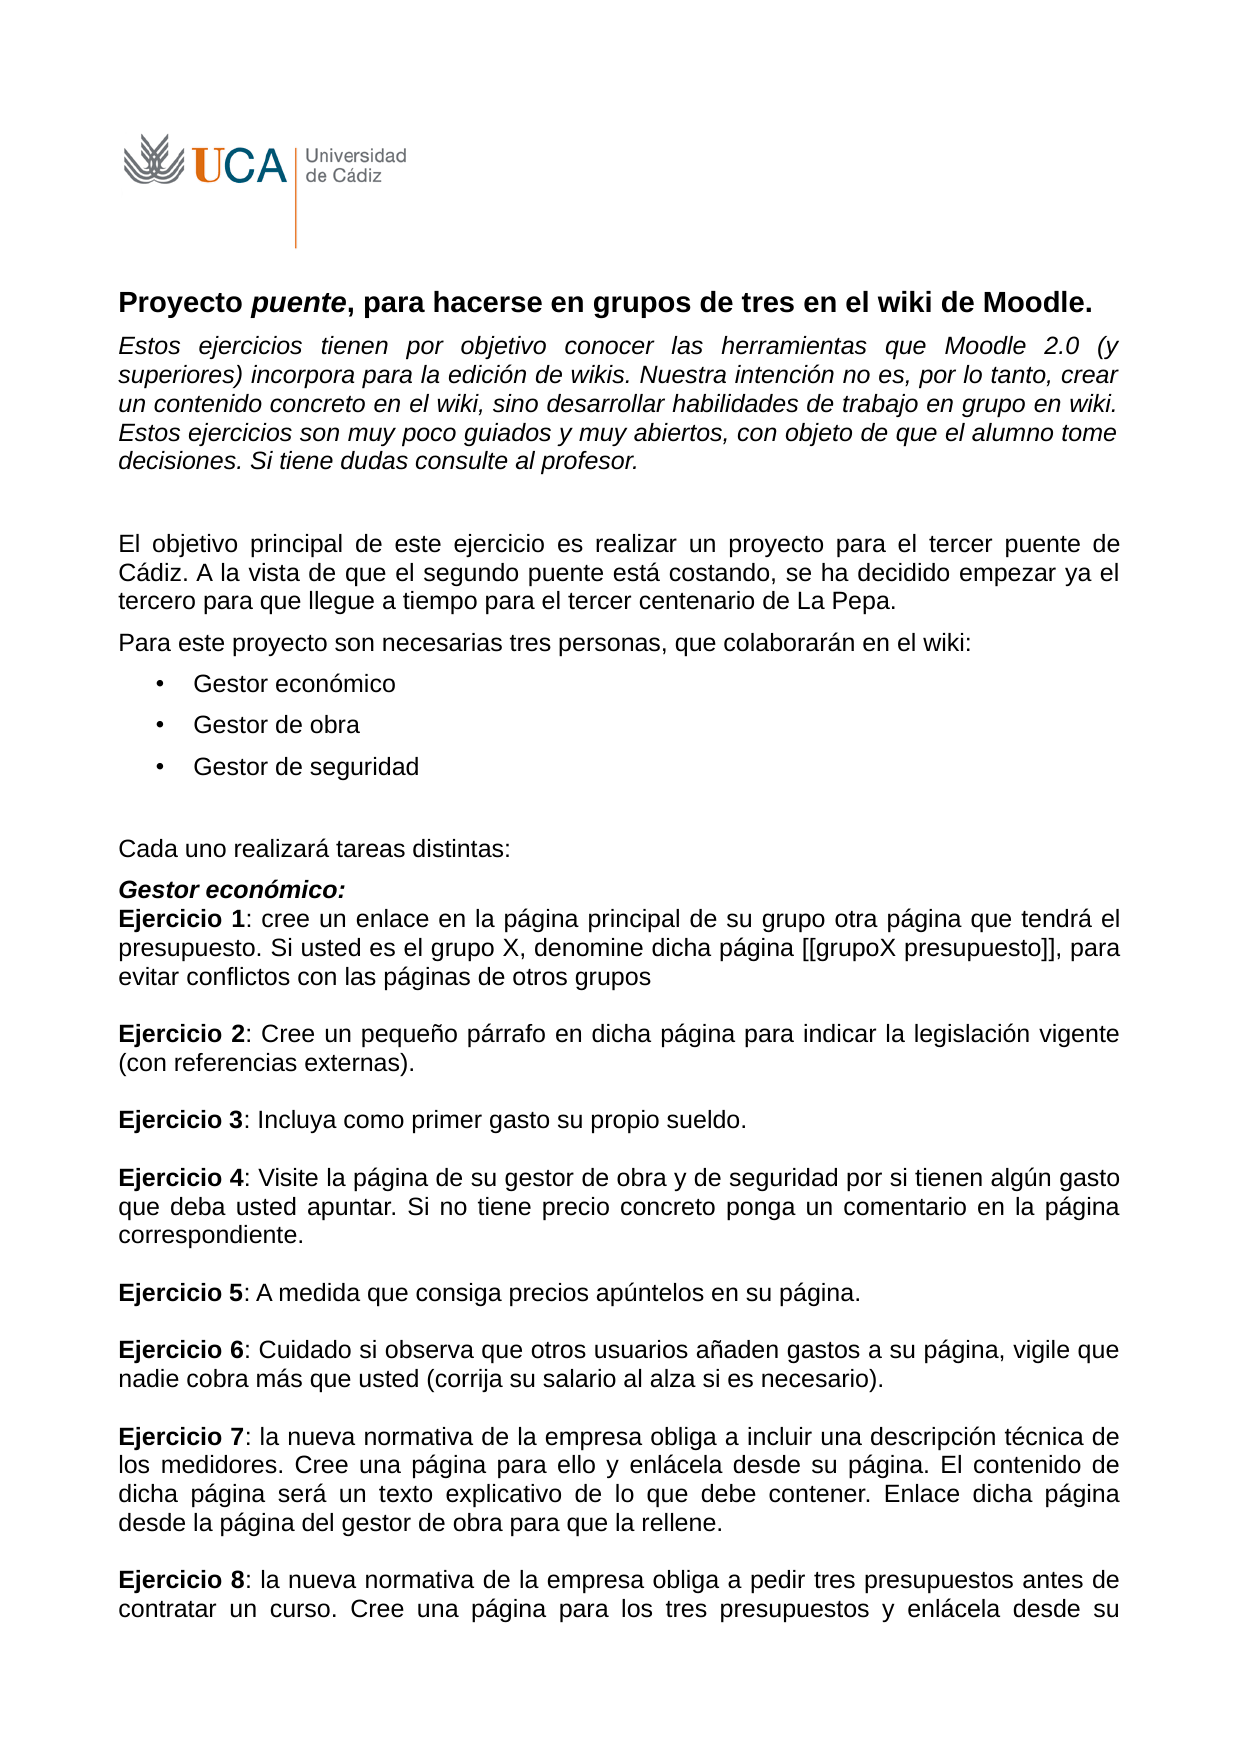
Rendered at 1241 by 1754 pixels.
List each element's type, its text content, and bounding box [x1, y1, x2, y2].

text Ejercicio 5: A medida que consiga precios apúntelos en su página. [118, 1278, 1122, 1307]
text Cada uno realizará tareas distintas: [118, 834, 1122, 863]
list Gestor de obra [156, 710, 1122, 739]
text El objetivo principal de este ejercicio es realizar un proyecto para el tercer puente de Cádiz. A la vista de que el segundo puente está costando, se ha decidido empezar ya el tercero para que llegue a tiempo para el tercer centenario de La Pepa. [118, 529, 1122, 615]
text Para este proyecto son necesarias tres personas, que colaborarán en el wiki: [118, 627, 1122, 656]
list Gestor de seguridad [156, 751, 1122, 780]
text Estos ejercicios tienen por objetivo conocer las herramientas que Moodle 2.0 (y superiores) incorpora para la edición de wikis. Nuestra intención no es, por lo tanto, crear un contenido concreto en el wiki, sino desarrollar habilidades de trabajo en grupo en wiki. Estos ejercicios son muy poco guiados y muy abiertos, con objeto de que el alumno tome decisiones. Si tiene dudas consulte al profesor. [118, 331, 1122, 475]
text Ejercicio 3: Incluya como primer gasto su propio sueldo. [118, 1105, 1122, 1134]
text Ejercicio 7: la nueva normativa de la empresa obliga a incluir una descripción técnica de los medidores. Cree una página para ello y enlácela desde su página. El contenido de dicha página será un texto explicativo de lo que debe contener. Enlace dicha página desde la página del gestor de obra para que la rellene. [118, 1422, 1122, 1537]
picture [121, 128, 411, 255]
text Ejercicio 4: Visite la página de su gestor de obra y de seguridad por si tienen algún gasto que deba usted apuntar. Si no tiene precio concreto ponga un comentario en la página correspondiente. [118, 1163, 1122, 1249]
text Ejercicio 6: Cuidado si observa que otros usuarios añaden gastos a su página, vigile que nadie cobra más que usted (corrija su salario al alza si es necesario). [118, 1335, 1122, 1393]
text Ejercicio 2: Cree un pequeño párrafo en dicha página para indicar la legislación vigente (con referencias externas). [118, 1019, 1122, 1077]
text Ejercicio 8: la nueva normativa de la empresa obliga a pedir tres presupuestos antes de contratar un curso. Cree una página para los tres presupuestos y enlácela desde su [118, 1565, 1122, 1623]
subtitle Proyecto puente, para hacerse en grupos de tres en el wiki de Moodle. [118, 285, 1122, 319]
list Gestor económico [156, 669, 1122, 698]
text Ejercicio 1: cree un enlace en la página principal de su grupo otra página que tendrá el presupuesto. Si usted es el grupo X, denomine dicha página [[grupoX presupuesto]], para evitar conflictos con las páginas de otros grupos [118, 904, 1122, 990]
text Gestor económico: [118, 875, 1122, 904]
